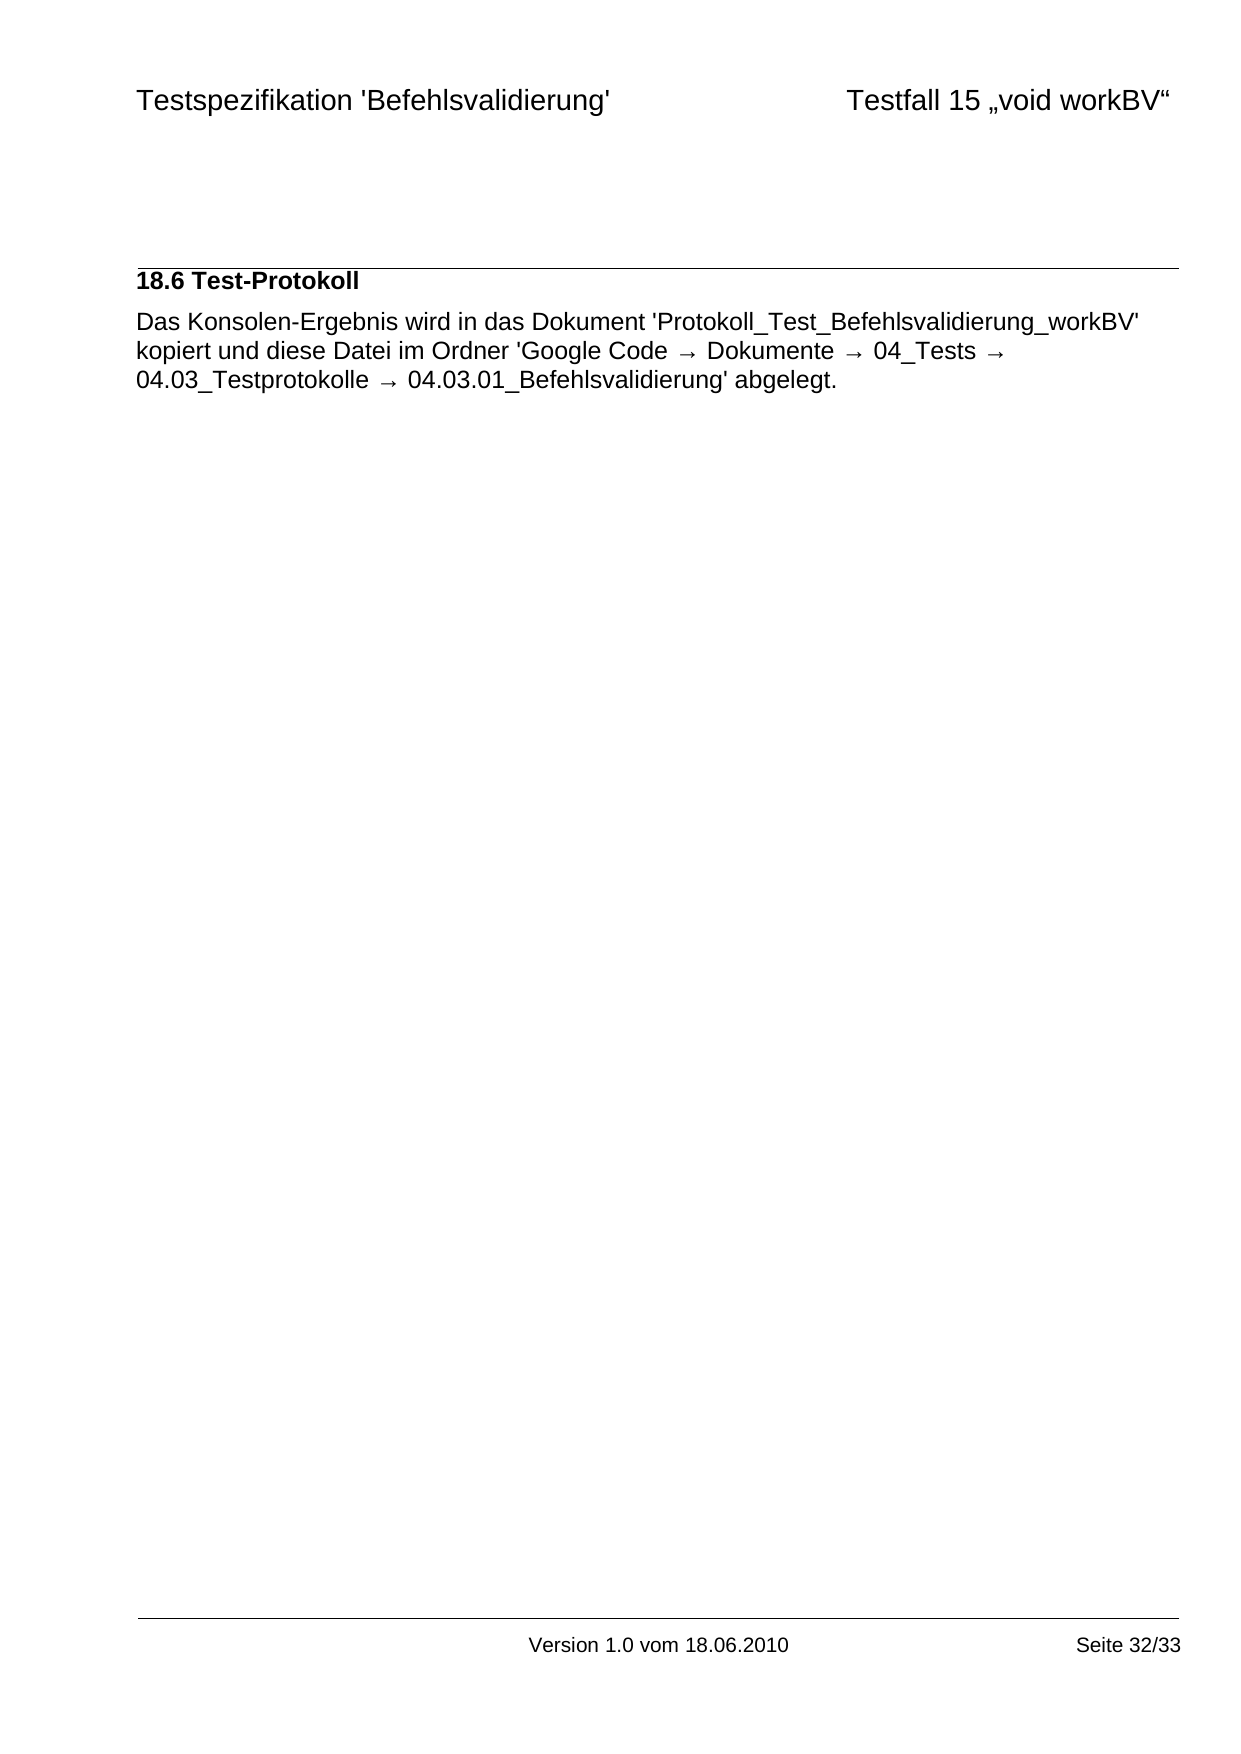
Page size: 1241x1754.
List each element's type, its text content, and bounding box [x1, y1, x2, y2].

text Das Konsolen-Ergebnis wird in das Dokument 'Protokoll_Test_Befehlsvalidierung_workBV' kopiert und diese Datei im Ordner 'Google Code → Dokumente → 04_Tests → 04.03_Testprotokolle → 04.03.01_Befehlsvalidierung' abgelegt. [136, 307, 1181, 393]
subtitle Test-Protokoll [136, 289, 1181, 294]
